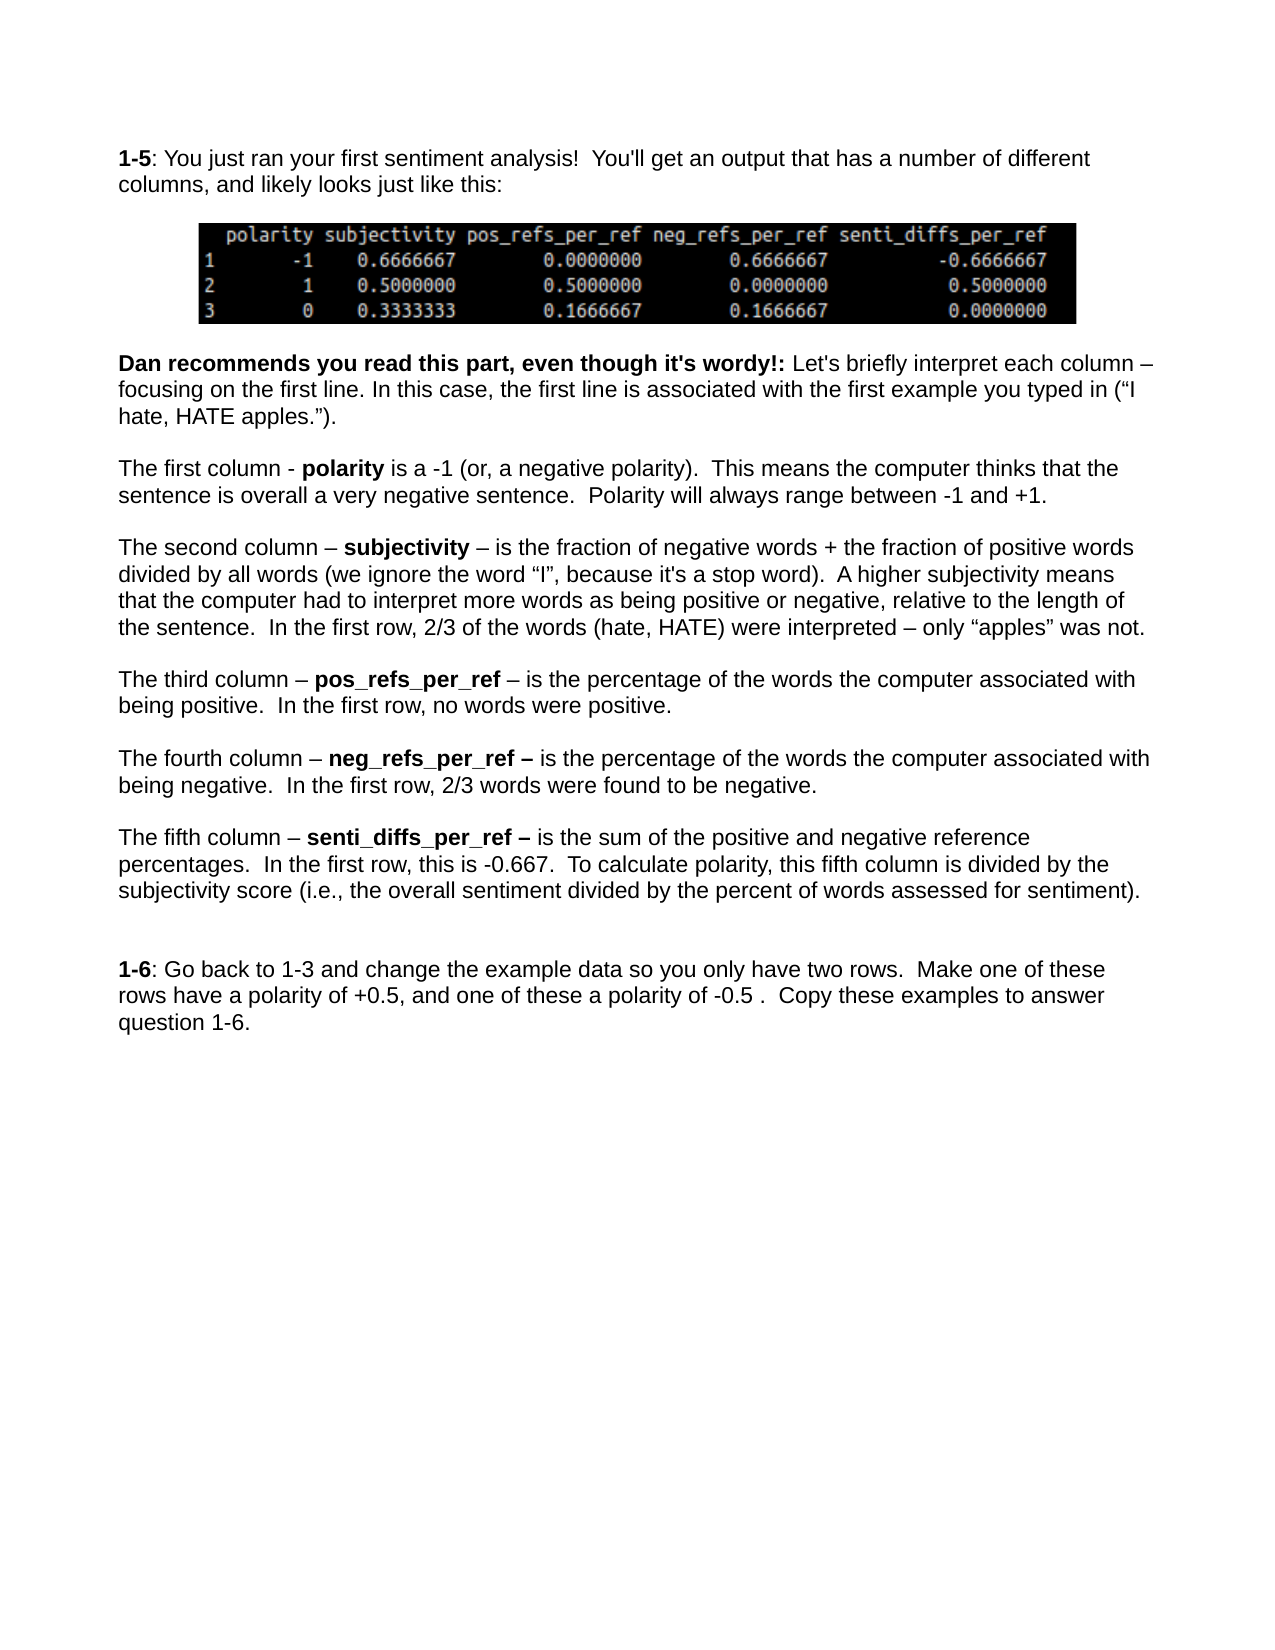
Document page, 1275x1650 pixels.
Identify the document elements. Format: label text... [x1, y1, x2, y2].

text 1-6: Go back to 1-3 and change the example data so you only have two rows. Make one of these rows have a polarity of +0.5, and one of these a polarity of -0.5 . Copy these examples to answer question 1-6. [118, 956, 1157, 1035]
text The first column - polarity is a -1 (or, a negative polarity). This means the computer thinks that the sentence is overall a very negative sentence. Polarity will always range between -1 and +1. [118, 455, 1157, 508]
text Dan recommends you read this part, even though it's wordy!: Let's briefly interpret each column – focusing on the first line. In this case, the first line is associated with the first example you typed in (“I hate, HATE apples.”). [118, 350, 1157, 429]
picture [198, 223, 1077, 324]
text The fourth column – neg_refs_per_ref – is the percentage of the words the computer associated with being negative. In the first row, 2/3 words were found to be negative. [118, 745, 1157, 798]
text The third column – pos_refs_per_ref – is the percentage of the words the computer associated with being positive. In the first row, no words were positive. [118, 666, 1157, 719]
text The second column – subjectivity – is the fraction of negative words + the fraction of positive words divided by all words (we ignore the word “I”, because it's a stop word). A higher subjectivity means that the computer had to interpret more words as being positive or negative, relative to the length of the sentence. In the first row, 2/3 of the words (hate, HATE) were interpreted – only “apples” was not. [118, 534, 1157, 640]
text The fifth column – senti_diffs_per_ref – is the sum of the positive and negative reference percentages. In the first row, this is -0.667. To calculate polarity, this fifth column is divided by the subjectivity score (i.e., the overall sentiment divided by the percent of words assessed for sentiment). [118, 824, 1157, 903]
text 1-5: You just ran your first sentiment analysis! You'll get an output that has a number of different columns, and likely looks just like this: [118, 144, 1157, 197]
